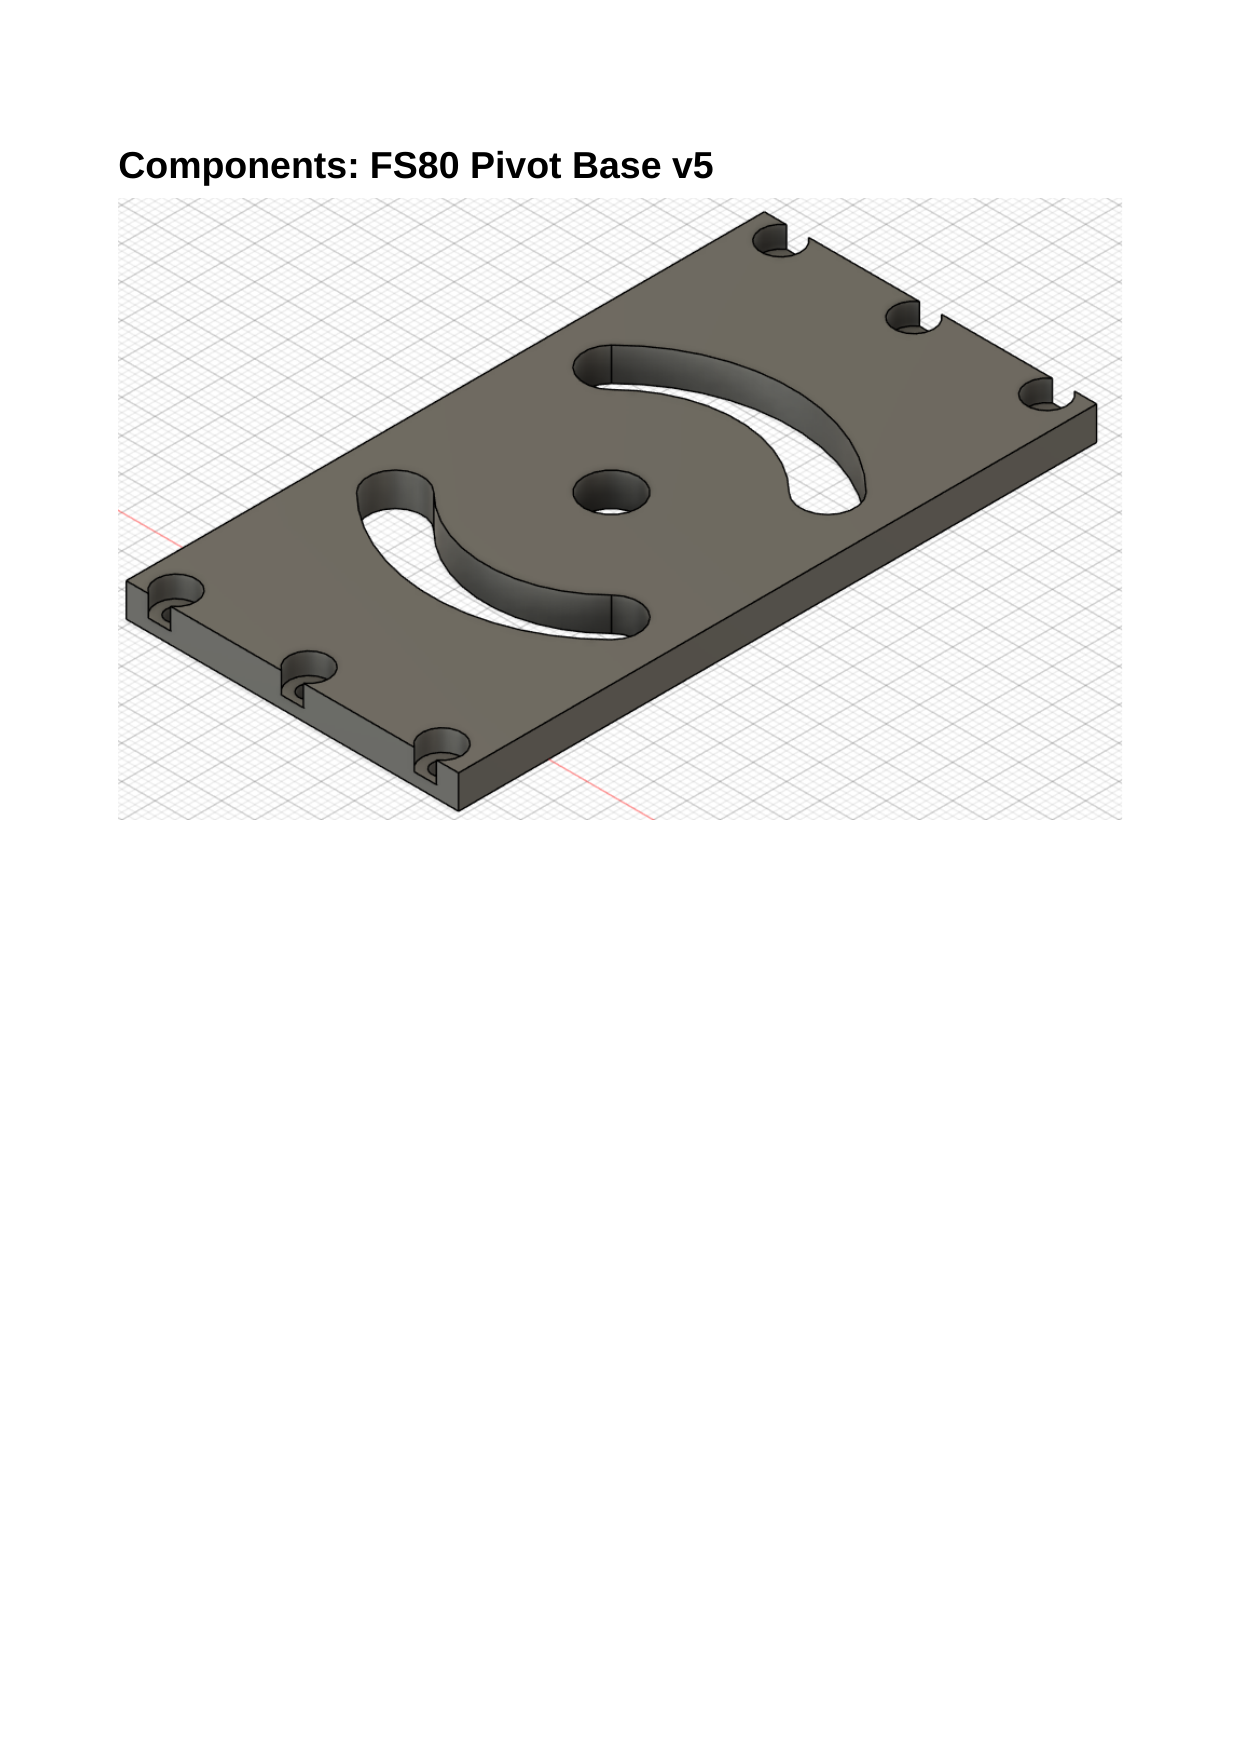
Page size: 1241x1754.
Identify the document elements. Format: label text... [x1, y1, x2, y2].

subtitle Components: FS80 Pivot Base v5 [118, 143, 1122, 186]
picture [118, 198, 1123, 820]
